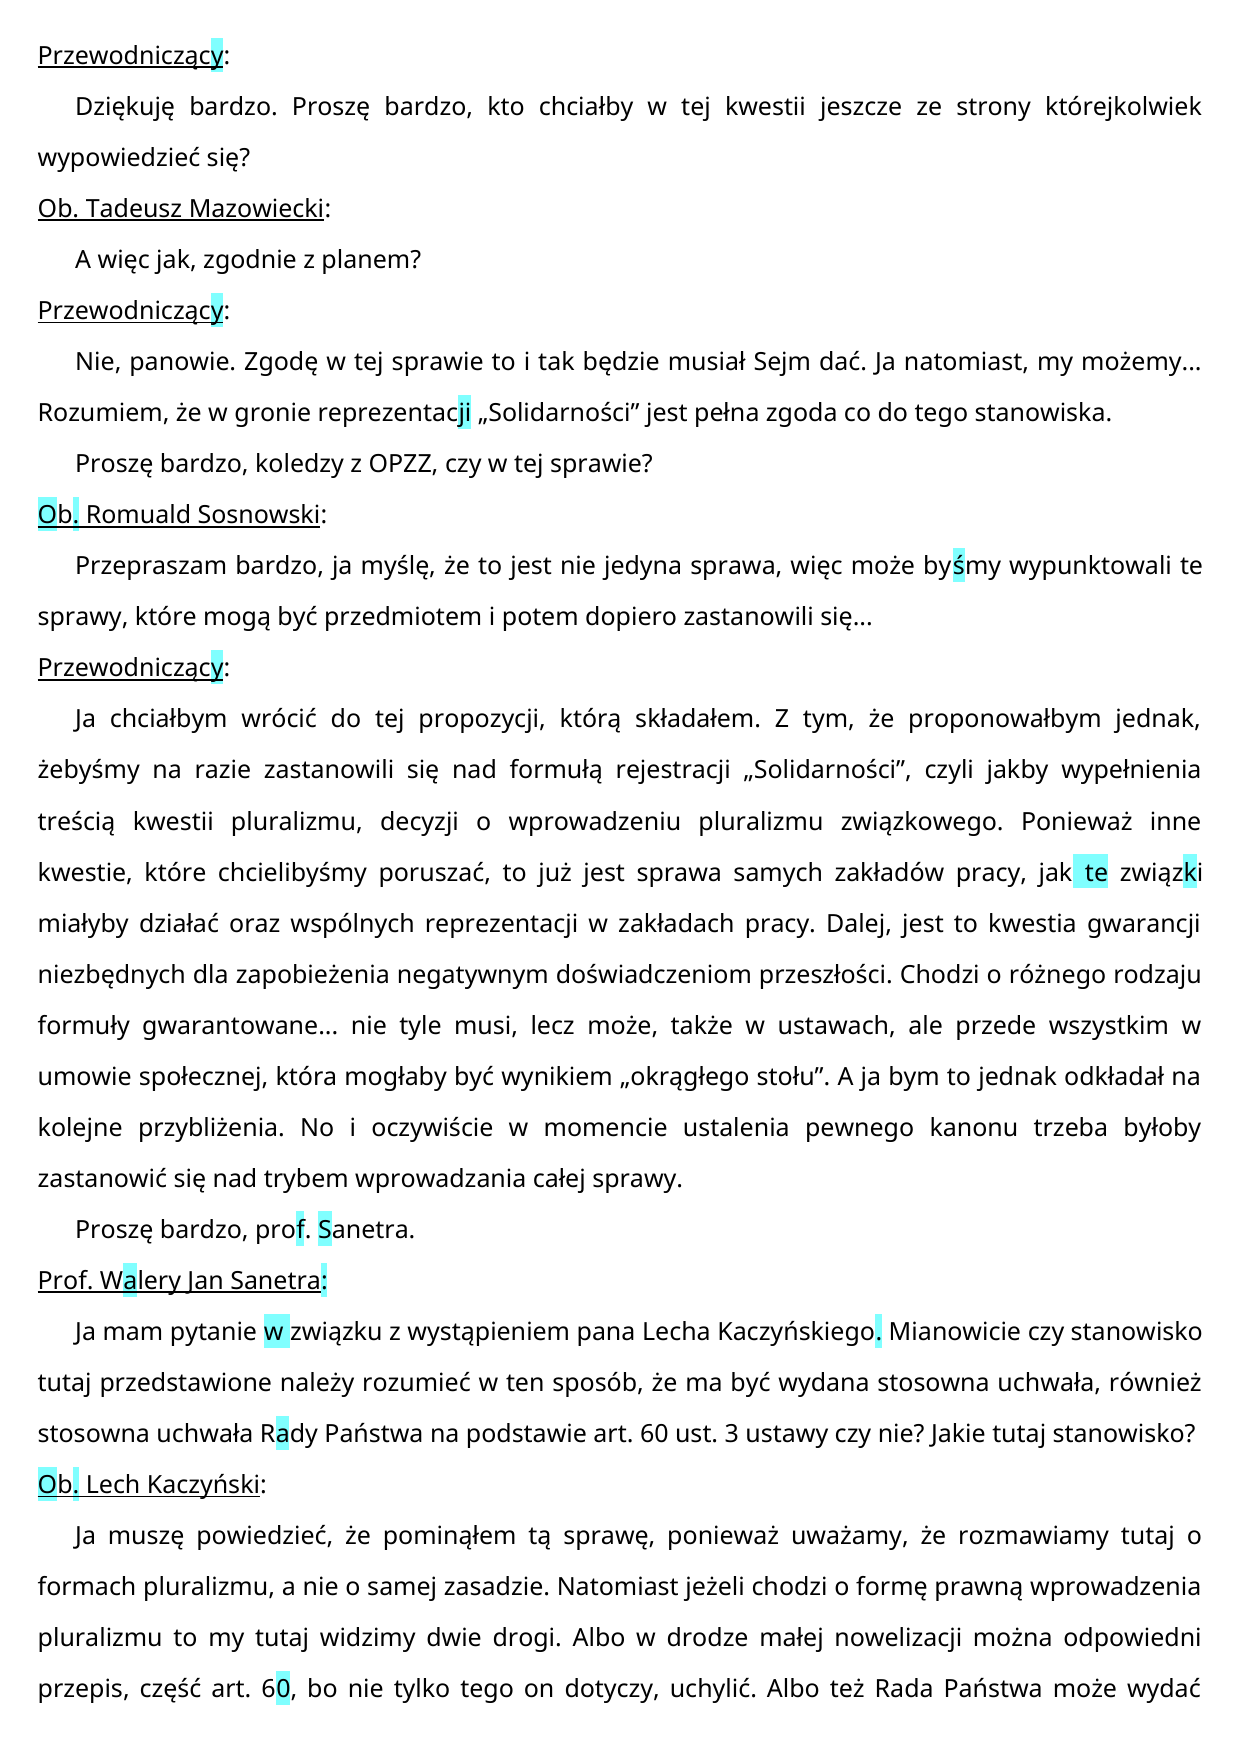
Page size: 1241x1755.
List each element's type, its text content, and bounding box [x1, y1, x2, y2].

text Przewodniczący: [37, 37, 1203, 72]
text Proszę bardzo, koledzy z OPZZ, czy w tej sprawie? [37, 446, 1203, 480]
text Przepraszam bardzo, ja myślę, że to jest nie jedyna sprawa, więc może byśmy wypunktowali te sprawy, które mogą być przedmiotem i potem dopiero zastanowili się... [37, 548, 1203, 633]
text Ja mam pytanie w związku z wystąpieniem pana Lecha Kaczyńskiego. Mianowicie czy stanowisko tutaj przedstawione należy rozumieć w ten sposób, że ma być wydana stosowna uchwała, również stosowna uchwała Rady Państwa na podstawie art. 60 ust. 3 ustawy czy nie? Jakie tutaj stanowisko? [37, 1313, 1203, 1450]
text Proszę bardzo, prof. Sanetra. [37, 1211, 1203, 1246]
text Przewodniczący: [37, 650, 1203, 684]
text Dziękuję bardzo. Proszę bardzo, kto chciałby w tej kwestii jeszcze ze strony którejkolwiek wypowiedzieć się? [37, 88, 1203, 174]
text Nie, panowie. Zgodę w tej sprawie to i tak będzie musiał Sejm dać. Ja natomiast, my możemy... Rozumiem, że w gronie reprezentacji „Solidarności” jest pełna zgoda co do tego stanowiska. [37, 344, 1203, 429]
text Ja chciałbym wrócić do tej propozycji, którą składałem. Z tym, że proponowałbym jednak, żebyśmy na razie zastanowili się nad formułą rejestracji „Solidarności”, czyli jakby wypełnienia treścią kwestii pluralizmu, decyzji o wprowadzeniu pluralizmu związkowego. Ponieważ inne kwestie, które chcielibyśmy poruszać, to już jest sprawa samych zakładów pracy, jak te związki miałyby działać oraz wspólnych reprezentacji w zakładach pracy. Dalej, jest to kwestia gwarancji niezbędnych dla zapobieżenia negatywnym doświadczeniom przeszłości. Chodzi o różnego rodzaju formuły gwarantowane... nie tyle musi, lecz może, także w ustawach, ale przede wszystkim w umowie społecznej, która mogłaby być wynikiem „okrągłego stołu”. A ja bym to jednak odkładał na kolejne przybliżenia. No i oczywiście w momencie ustalenia pewnego kanonu trzeba byłoby zastanowić się nad trybem wprowadzania całej sprawy. [37, 701, 1203, 1194]
text Prof. Walery Jan Sanetra: [37, 1262, 1203, 1297]
text Ja muszę powiedzieć, że pominąłem tą sprawę, ponieważ uważamy, że rozmawiamy tutaj o formach pluralizmu, a nie o samej zasadzie. Natomiast jeżeli chodzi o formę prawną wprowadzenia pluralizmu to my tutaj widzimy dwie drogi. Albo w drodze małej nowelizacji można odpowiedni przepis, część art. 60, bo nie tylko tego on dotyczy, uchylić. Albo też Rada Państwa może wydać [37, 1518, 1203, 1705]
text Przewodniczący: [37, 293, 1203, 327]
text Ob. Tadeusz Mazowiecki: [37, 191, 1203, 225]
text A więc jak, zgodnie z planem? [37, 242, 1203, 276]
text Ob. Romuald Sosnowski: [37, 497, 1203, 531]
text Ob. Lech Kaczyński: [37, 1467, 1203, 1501]
